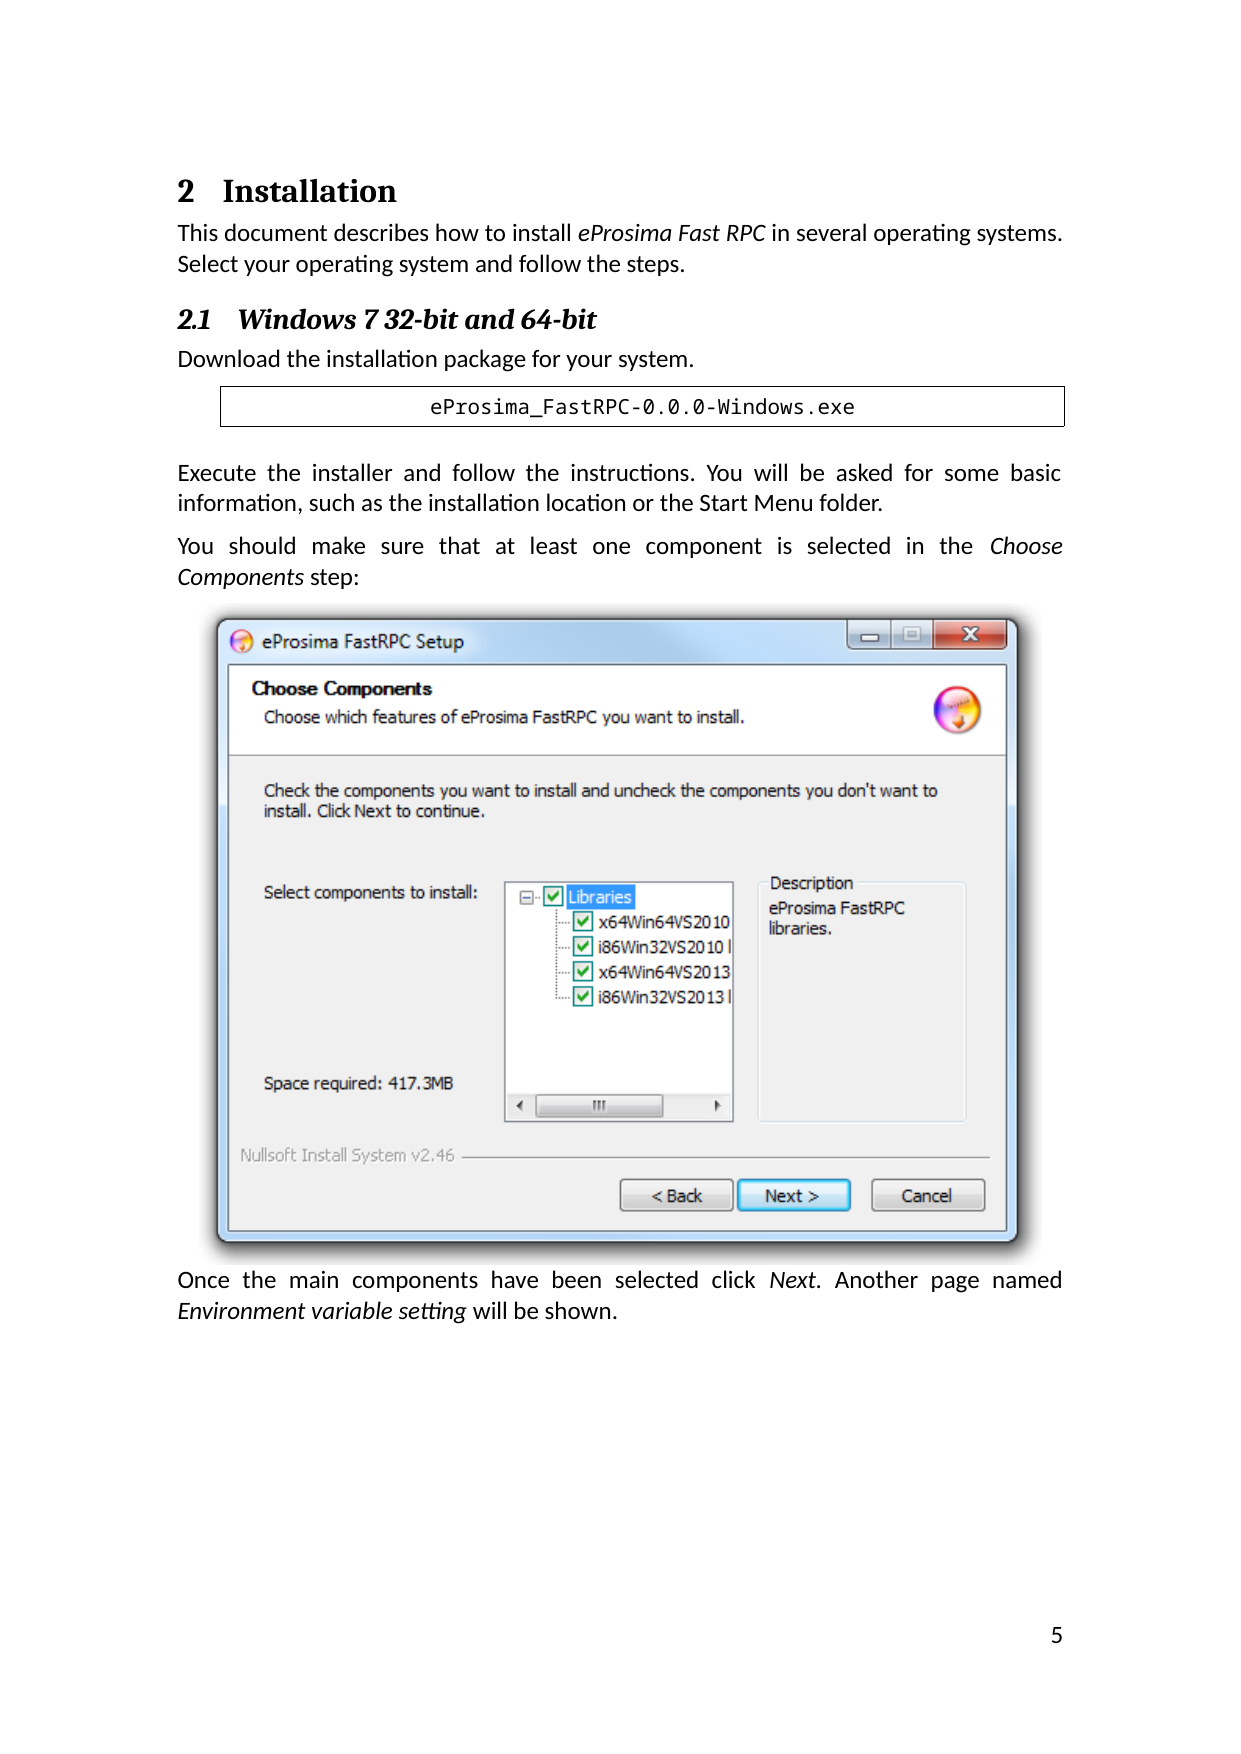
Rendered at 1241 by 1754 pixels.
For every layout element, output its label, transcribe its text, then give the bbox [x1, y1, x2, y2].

subtitle Windows 7 32-bit and 64-bit [177, 303, 1063, 337]
text You should make sure that at least one component is selected in the Choose Components step: [177, 530, 1063, 591]
subtitle Installation [177, 173, 1063, 211]
text Download the installation package for your system. [177, 343, 1063, 373]
table_header eProsima_FastRPC-0.0.0-Windows.exe [221, 387, 1064, 426]
text Once the main components have been selected click Next. Another page named Environment variable setting will be shown. [177, 1102, 1063, 1326]
text This document describes how to install eProsima Fast RPC in several operating systems. Select your operating system and follow the steps. [177, 217, 1063, 278]
text Execute the installer and follow the instructions. You will be asked for some basic information, such as the installation location or the Start Menu folder. [177, 457, 1063, 518]
picture [198, 603, 1042, 1265]
